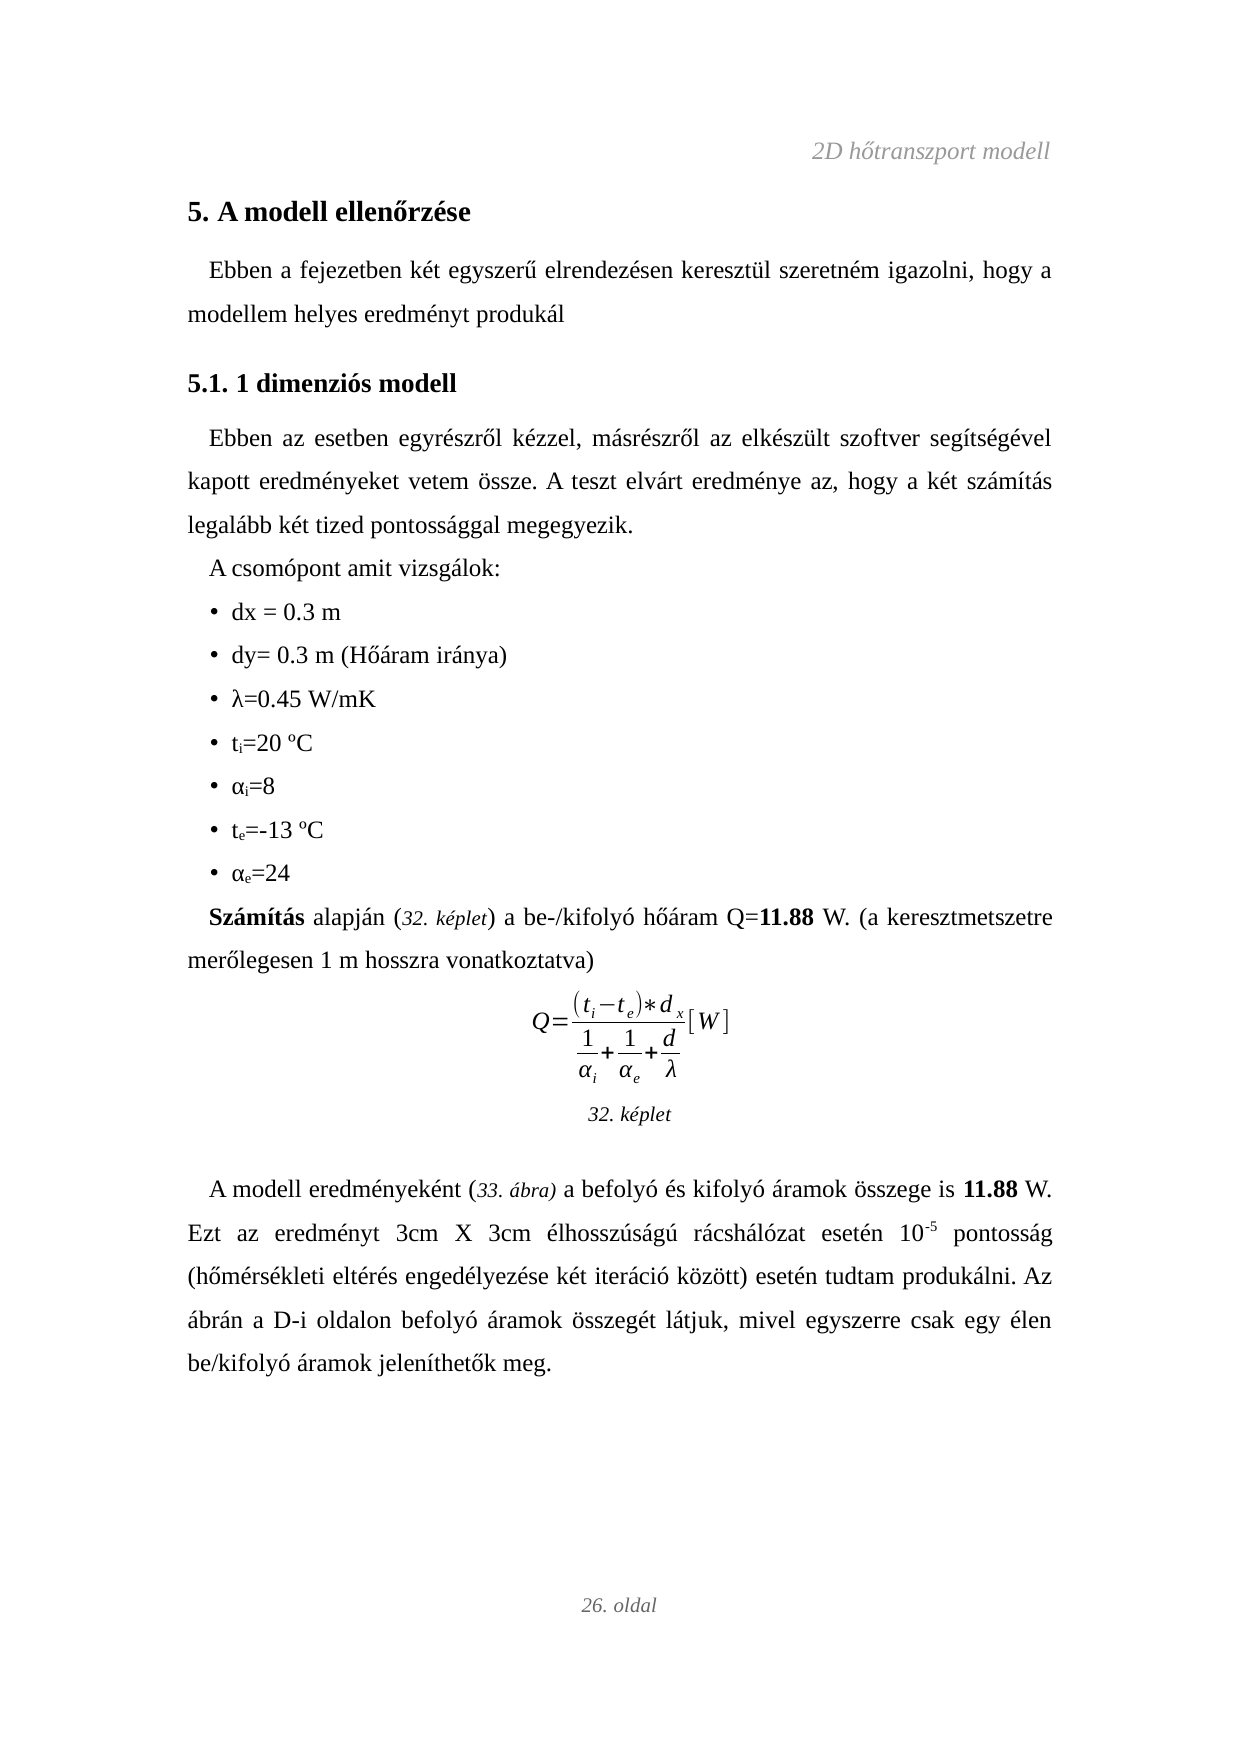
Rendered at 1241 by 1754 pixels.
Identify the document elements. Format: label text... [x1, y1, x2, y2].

text Ebben a fejezetben két egyszerű elrendezésen keresztül szeretném igazolni, hogy a modellem helyes eredményt produkál [187, 255, 1053, 328]
subtitle A modell ellenőrzése [187, 194, 1053, 228]
text A csomópont amit vizsgálok: [187, 553, 1053, 582]
list dx = 0.3 m [210, 597, 1053, 626]
text Ebben az esetben egyrészről kézzel, másrészről az elkészült szoftver segítségével kapott eredményeket vetem össze. A teszt elvárt eredménye az, hogy a két számítás legalább két tized pontossággal megegyezik. [187, 423, 1053, 539]
list ti=20 ºC [210, 727, 1053, 756]
list λ=0.45 W/mK [210, 684, 1053, 713]
list te=-13 ºC [210, 814, 1053, 843]
subtitle 1 dimenziós modell [187, 368, 1053, 399]
list αi=8 [210, 771, 1053, 800]
list αe=24 [210, 858, 1053, 887]
text 32. képlet [187, 1102, 1053, 1126]
text A modell eredményeként (33. ábra) a befolyó és kifolyó áramok összege is 11.88 W. Ezt az eredményt 3cm X 3cm élhosszúságú rácshálózat esetén 10-5 pontosság (hőmérsékleti eltérés engedélyezése két iteráció között) esetén tudtam produkálni. Az ábrán a D-i oldalon befolyó áramok összegét látjuk, mivel egyszerre csak egy élen be/kifolyó áramok jeleníthetők meg. [187, 1174, 1053, 1377]
list dy= 0.3 m (Hőáram iránya) [210, 640, 1053, 669]
text Számítás alapján (32. képlet) a be-/kifolyó hőáram Q=11.88 W. (a keresztmetszetre merőlegesen 1 m hosszra vonatkoztatva) [187, 902, 1053, 974]
